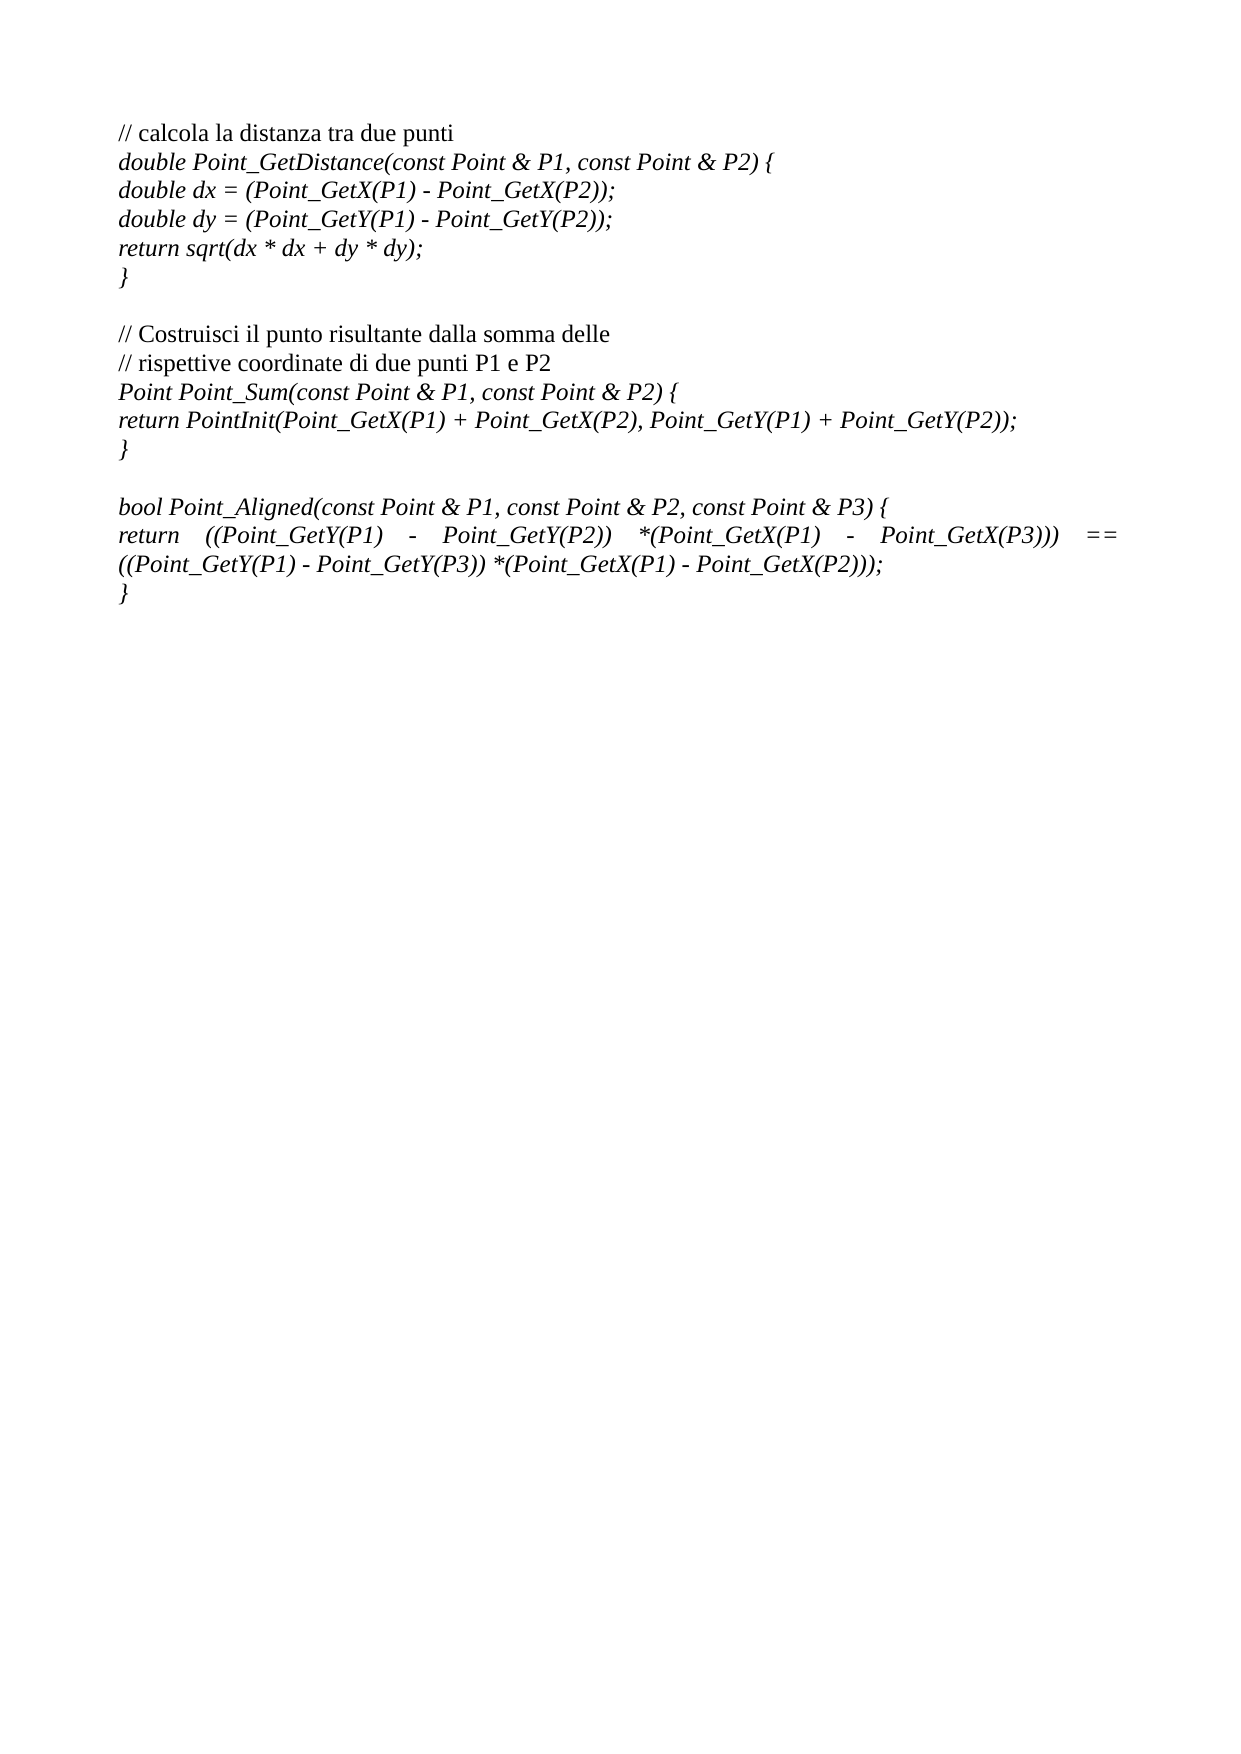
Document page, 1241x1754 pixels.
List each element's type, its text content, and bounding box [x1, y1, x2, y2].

text return sqrt(dx * dx + dy * dy); [118, 233, 1122, 262]
text } [118, 578, 1122, 607]
text // rispettive coordinate di due punti P1 e P2 [118, 348, 1122, 377]
text Point Point_Sum(const Point & P1, const Point & P2) { [118, 377, 1122, 406]
text double Point_GetDistance(const Point & P1, const Point & P2) { [118, 147, 1122, 176]
text double dy = (Point_GetY(P1) - Point_GetY(P2)); [118, 204, 1122, 233]
text double dx = (Point_GetX(P1) - Point_GetX(P2)); [118, 176, 1122, 204]
text return PointInit(Point_GetX(P1) + Point_GetX(P2), Point_GetY(P1) + Point_GetY(P2)); [118, 406, 1122, 434]
text bool Point_Aligned(const Point & P1, const Point & P2, const Point & P3) { [118, 492, 1122, 521]
text // Costruisci il punto risultante dalla somma delle [118, 319, 1122, 348]
text return ((Point_GetY(P1) - Point_GetY(P2)) *(Point_GetX(P1) - Point_GetX(P3))) == ((Point_GetY(P1) - Point_GetY(P3)) *(Point_GetX(P1) - Point_GetX(P2))); [118, 521, 1122, 578]
text // calcola la distanza tra due punti [118, 118, 1122, 147]
text } [118, 434, 1122, 463]
text } [118, 262, 1122, 291]
